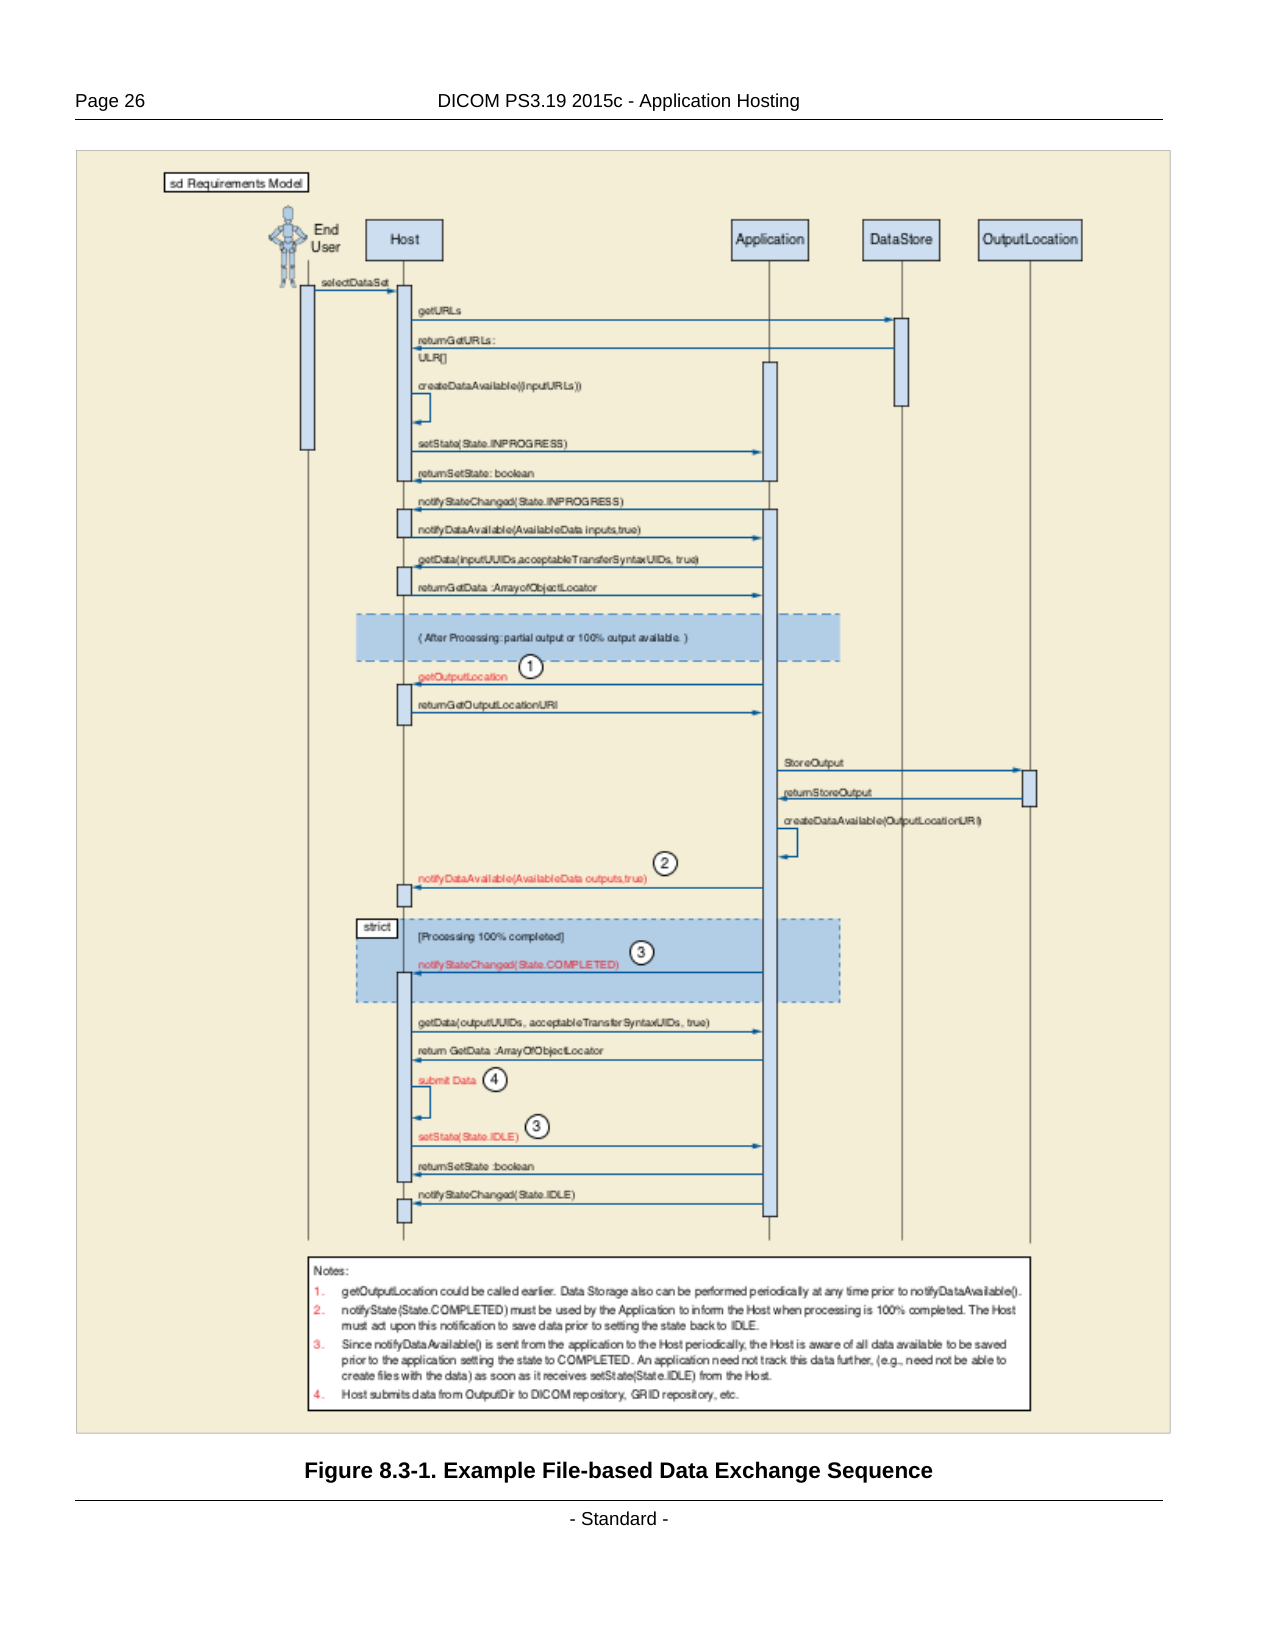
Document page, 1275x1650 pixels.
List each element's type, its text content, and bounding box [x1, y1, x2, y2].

text Figure 8.3-1. Example File-based Data Exchange Sequence [75, 1457, 1162, 1483]
picture [75, 150, 1172, 1435]
